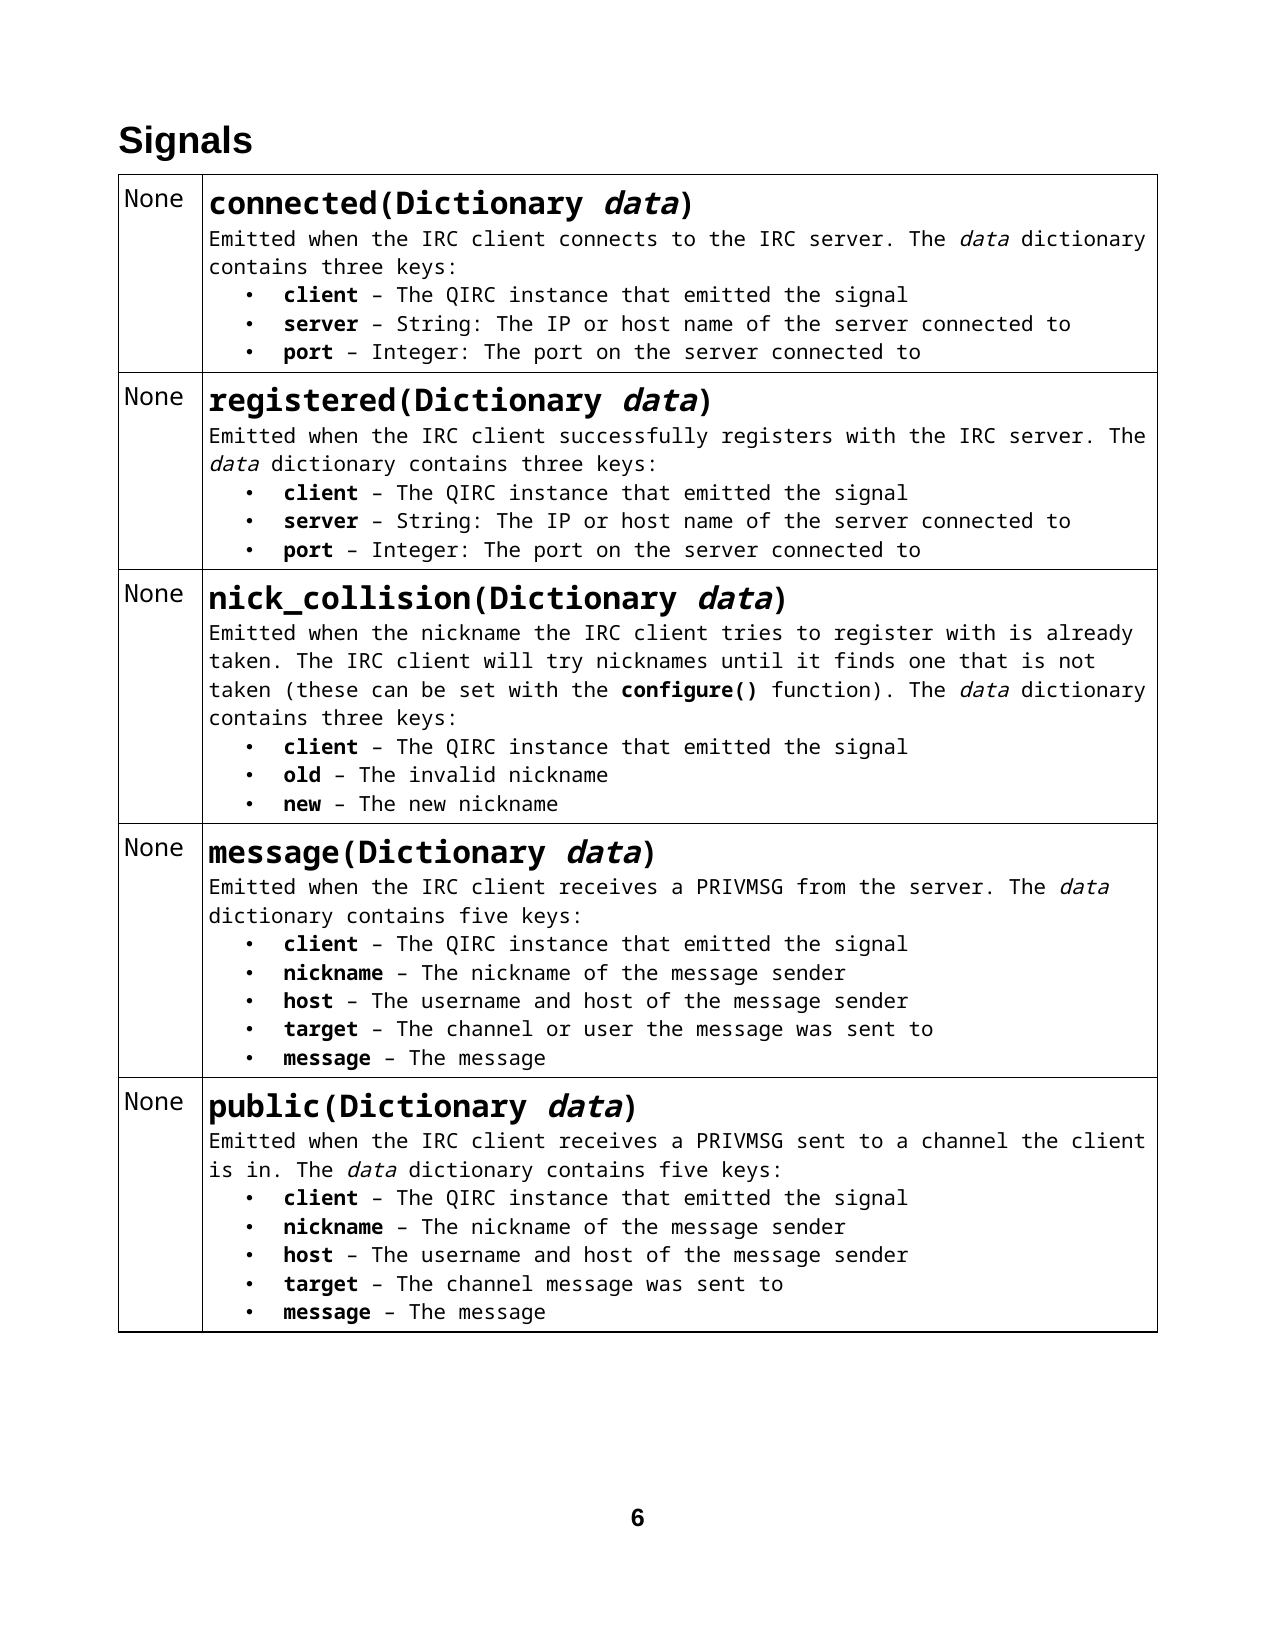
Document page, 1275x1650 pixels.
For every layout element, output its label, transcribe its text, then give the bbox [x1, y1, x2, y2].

table_cell None [119, 1078, 202, 1331]
table_cell message(Dictionary data) Emitted when the IRC client receives a PRIVMSG from the server. The data dictionary contains five keys: client – The QIRC instance that emitted the signal nickname – The nickname of the message sender host – The username and host of the message sender target – The channel or user the message was sent to message – The message [203, 824, 1157, 1077]
table_cell None [119, 570, 202, 823]
table_header connected(Dictionary data) Emitted when the IRC client connects to the IRC server. The data dictionary contains three keys: client – The QIRC instance that emitted the signal server – String: The IP or host name of the server connected to port – Integer: The port on the server connected to [203, 175, 1157, 372]
table_header None [119, 175, 202, 372]
table_cell nick_collision(Dictionary data) Emitted when the nickname the IRC client tries to register with is already taken. The IRC client will try nicknames until it finds one that is not taken (these can be set with the configure() function). The data dictionary contains three keys: client – The QIRC instance that emitted the signal old – The invalid nickname new – The new nickname [203, 570, 1157, 823]
table_cell None [119, 824, 202, 1077]
table_cell public(Dictionary data) Emitted when the IRC client receives a PRIVMSG sent to a channel the client is in. The data dictionary contains five keys: client – The QIRC instance that emitted the signal nickname – The nickname of the message sender host – The username and host of the message sender target – The channel message was sent to message – The message [203, 1078, 1157, 1331]
subtitle Signals [118, 118, 1157, 162]
table_cell registered(Dictionary data) Emitted when the IRC client successfully registers with the IRC server. The data dictionary contains three keys: client – The QIRC instance that emitted the signal server – String: The IP or host name of the server connected to port – Integer: The port on the server connected to [203, 373, 1157, 569]
table_cell None [119, 373, 202, 569]
